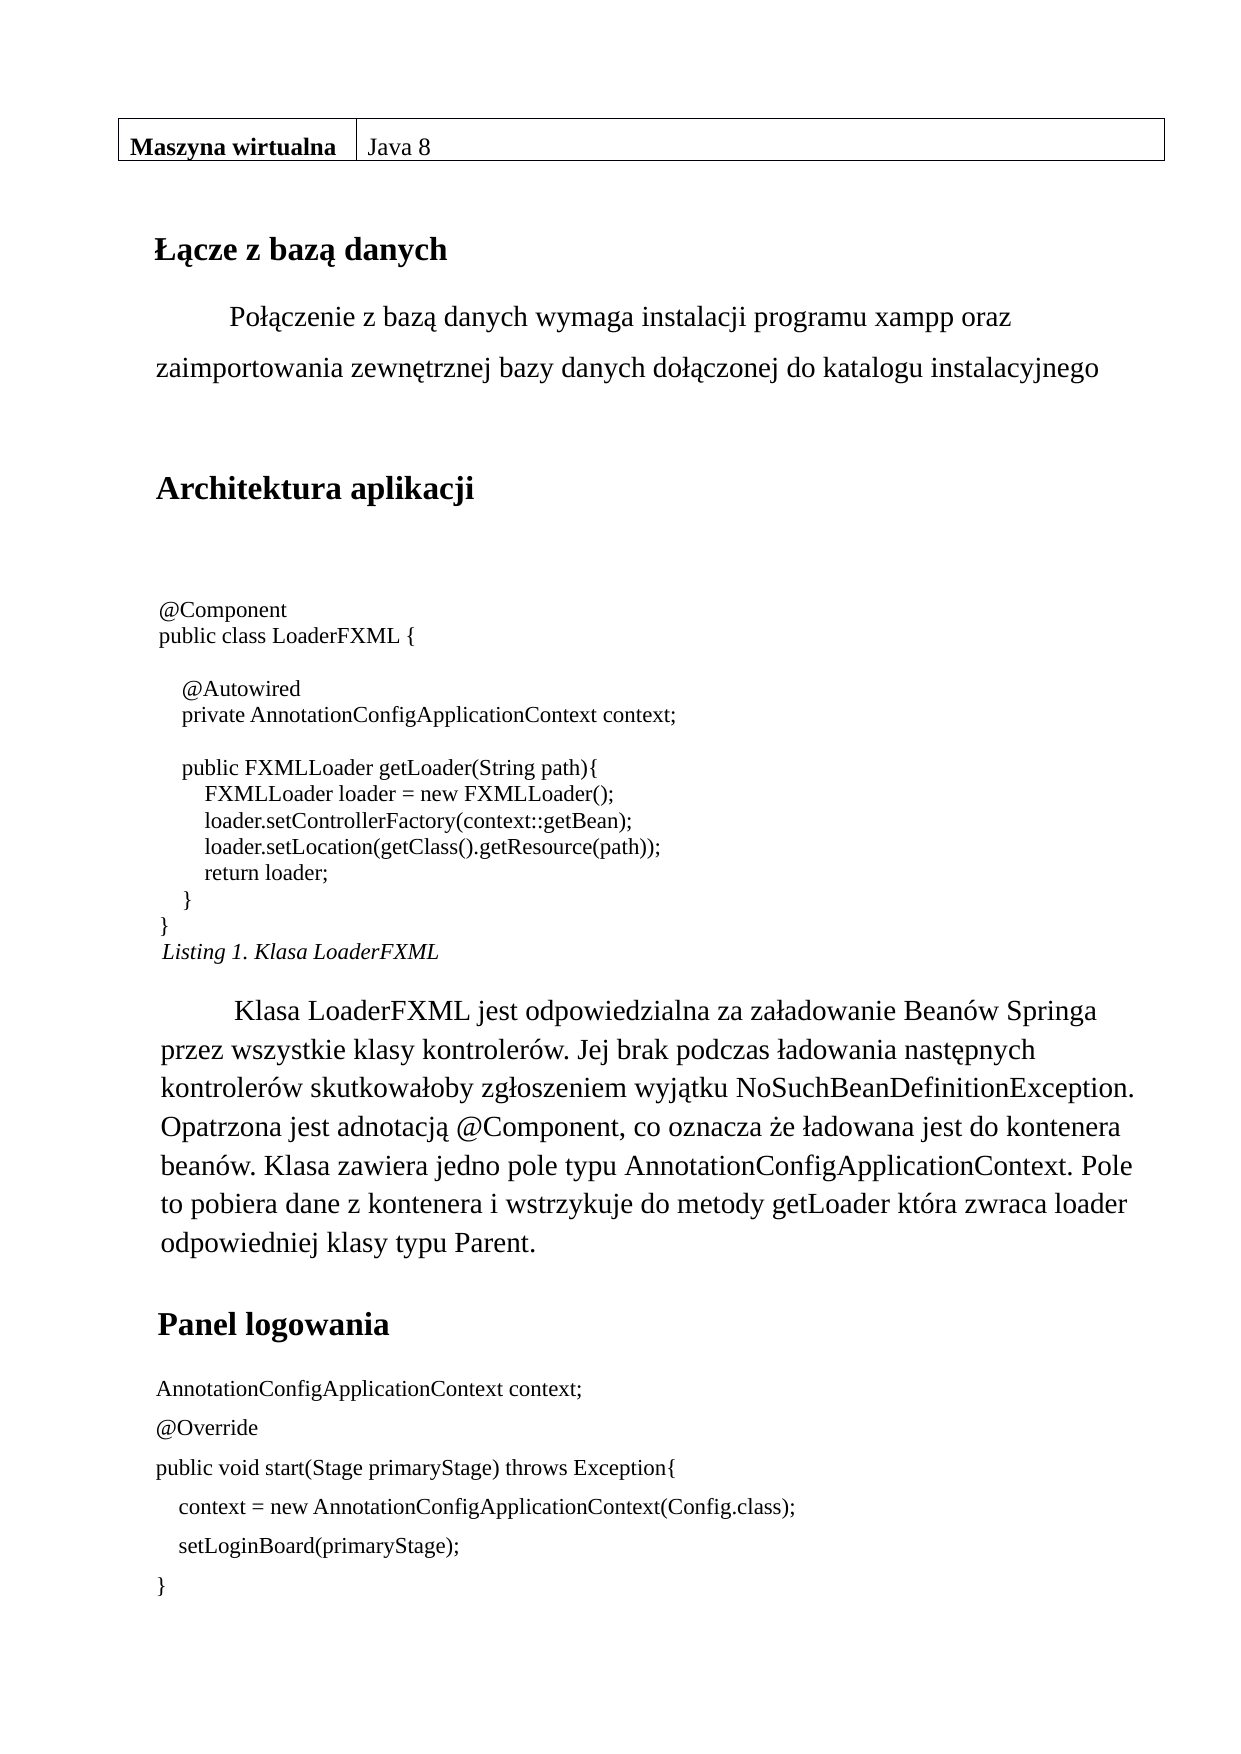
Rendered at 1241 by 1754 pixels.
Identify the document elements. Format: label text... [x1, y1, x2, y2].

text Połączenie z bazą danych wymaga instalacji programu xampp oraz zaimportowania zewnętrznej bazy danych dołączonej do katalogu instalacyjnego [156, 299, 1165, 383]
table_cell Maszyna wirtualna [119, 119, 356, 160]
list Panel logowania [157, 1304, 1165, 1343]
text AnnotationConfigApplicationContext context; @Override public void start(Stage primaryStage) throws Exception{ context = new AnnotationConfigApplicationContext(Config.class); setLoginBoard(primaryStage); } [156, 1374, 1165, 1598]
list Łącze z bazą danych [154, 229, 1165, 268]
text Klasa LoaderFXML jest odpowiedzialna za załadowanie Beanów Springa przez wszystkie klasy kontrolerów. Jej brak podczas ładowania następnych kontrolerów skutkowałoby zgłoszeniem wyjątku NoSuchBeanDefinitionException. Opatrzona jest adnotacją @Component, co oznacza że ładowana jest do kontenera beanów. Klasa zawiera jedno pole typu AnnotationConfigApplicationContext. Pole to pobiera dane z kontenera i wstrzykuje do metody getLoader która zwraca loader odpowiedniej klasy typu Parent. [160, 993, 1137, 1258]
list Architektura aplikacji [156, 468, 1165, 507]
text @Component public class LoaderFXML { @Autowired private AnnotationConfigApplicationContext context; public FXMLLoader getLoader(String path){ FXMLLoader loader = new FXMLLoader(); loader.setControllerFactory(context::getBean); loader.setLocation(getClass().getResource(path)); return loader; } } [159, 596, 1165, 938]
table_cell Java 8 [357, 119, 1164, 160]
text Listing 1. Klasa LoaderFXML [162, 938, 1165, 965]
